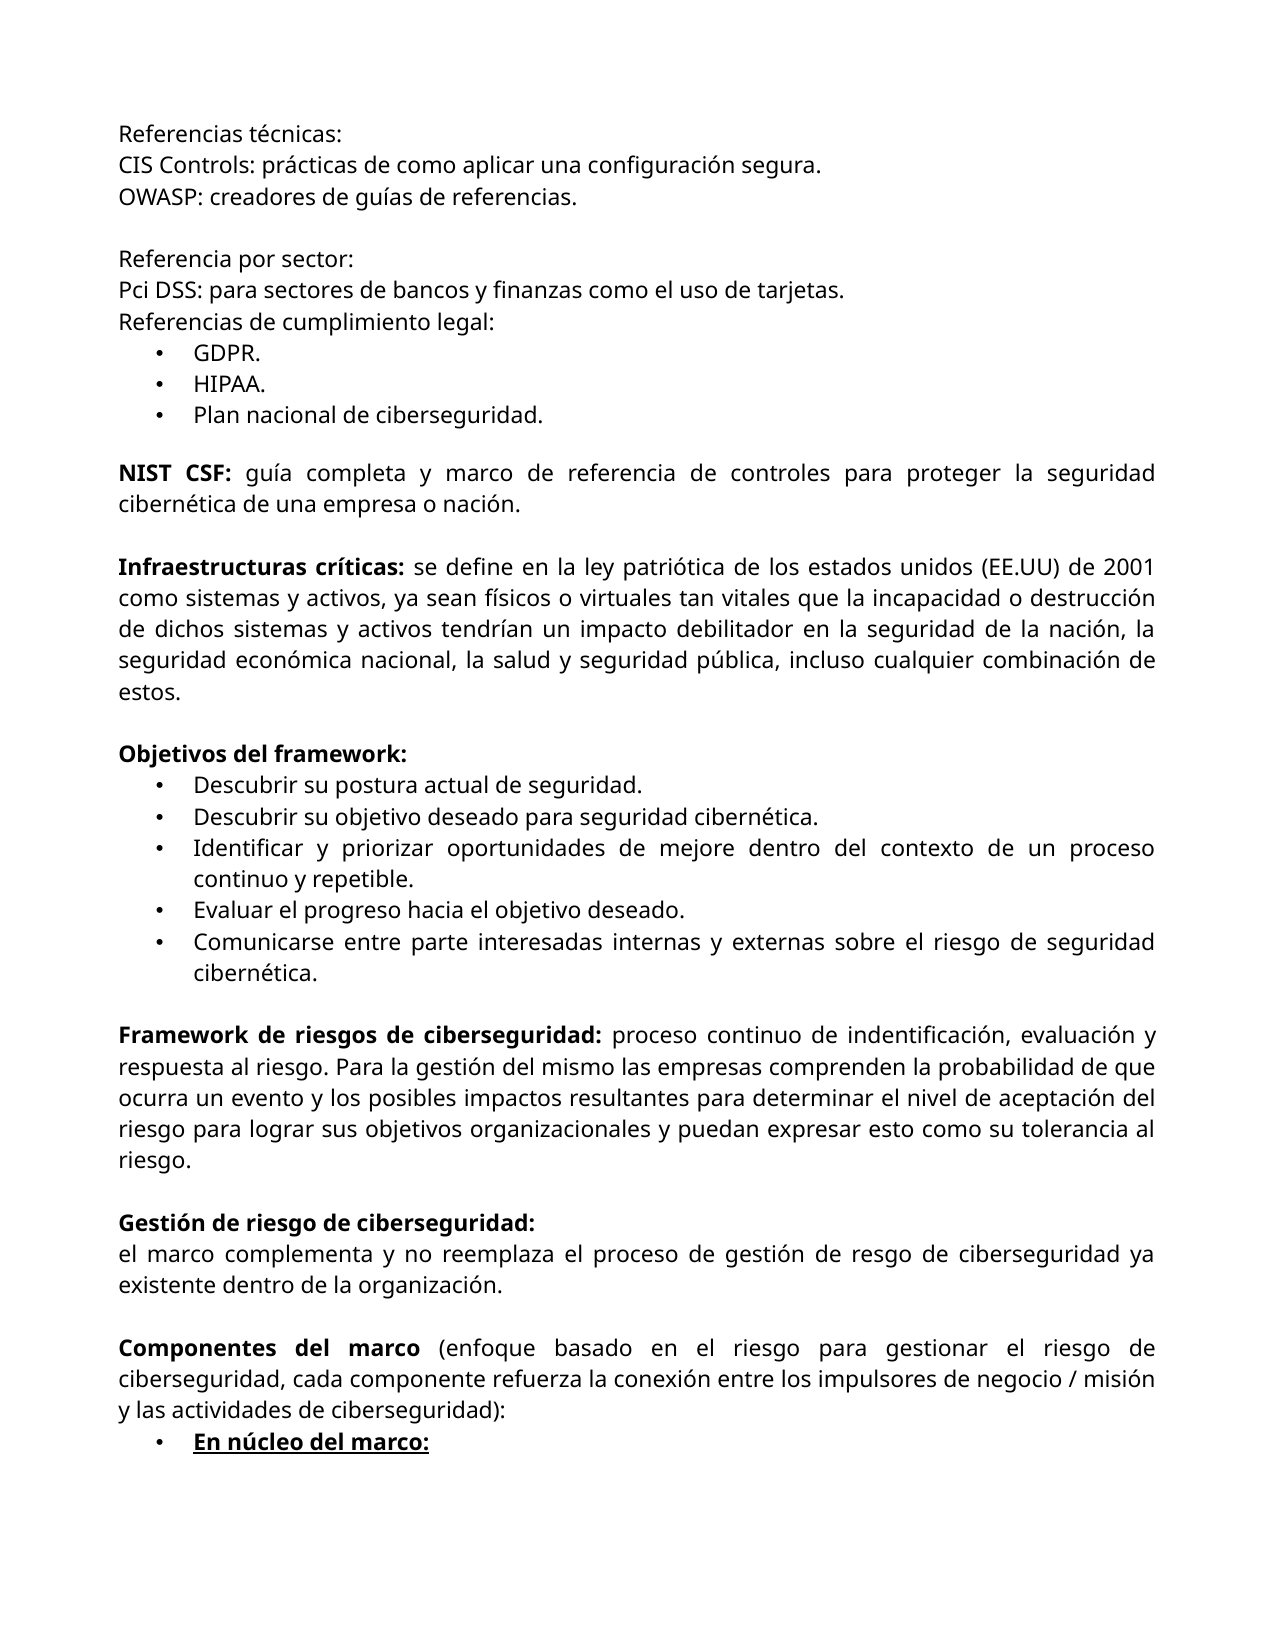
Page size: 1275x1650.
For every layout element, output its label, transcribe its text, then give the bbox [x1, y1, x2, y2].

text Componentes del marco (enfoque basado en el riesgo para gestionar el riesgo de ciberseguridad, cada componente refuerza la conexión entre los impulsores de negocio / misión y las actividades de ciberseguridad): [118, 1332, 1157, 1426]
list En núcleo del marco: [156, 1426, 1157, 1457]
text NIST CSF: guía completa y marco de referencia de controles para proteger la seguridad cibernética de una empresa o nación. [118, 457, 1157, 519]
text Referencias técnicas: [118, 118, 1157, 149]
text Gestión de riesgo de ciberseguridad: [118, 1207, 1157, 1238]
text Referencia por sector: [118, 243, 1157, 274]
list Identificar y priorizar oportunidades de mejore dentro del contexto de un proceso continuo y repetible. [156, 832, 1157, 894]
text Referencias de cumplimiento legal: [118, 306, 1157, 337]
list Evaluar el progreso hacia el objetivo deseado. [156, 894, 1157, 926]
text OWASP: creadores de guías de referencias. [118, 181, 1157, 212]
list HIPAA. [156, 368, 1157, 399]
text CIS Controls: prácticas de como aplicar una configuración segura. [118, 149, 1157, 181]
list Plan nacional de ciberseguridad. [156, 399, 1157, 431]
text el marco complementa y no reemplaza el proceso de gestión de resgo de ciberseguridad ya existente dentro de la organización. [118, 1238, 1157, 1301]
list Comunicarse entre parte interesadas internas y externas sobre el riesgo de seguridad cibernética. [156, 926, 1157, 988]
list Descubrir su objetivo deseado para seguridad cibernética. [156, 801, 1157, 832]
text Objetivos del framework: [118, 738, 1157, 769]
text Framework de riesgos de ciberseguridad: proceso continuo de indentificación, evaluación y respuesta al riesgo. Para la gestión del mismo las empresas comprenden la probabilidad de que ocurra un evento y los posibles impactos resultantes para determinar el nivel de aceptación del riesgo para lograr sus objetivos organizacionales y puedan expresar esto como su tolerancia al riesgo. [118, 1019, 1157, 1176]
list Descubrir su postura actual de seguridad. [156, 769, 1157, 801]
text Pci DSS: para sectores de bancos y finanzas como el uso de tarjetas. [118, 274, 1157, 306]
list GDPR. [156, 337, 1157, 368]
text Infraestructuras críticas: se define en la ley patriótica de los estados unidos (EE.UU) de 2001 como sistemas y activos, ya sean físicos o virtuales tan vitales que la incapacidad o destrucción de dichos sistemas y activos tendrían un impacto debilitador en la seguridad de la nación, la seguridad económica nacional, la salud y seguridad pública, incluso cualquier combinación de estos. [118, 551, 1157, 707]
